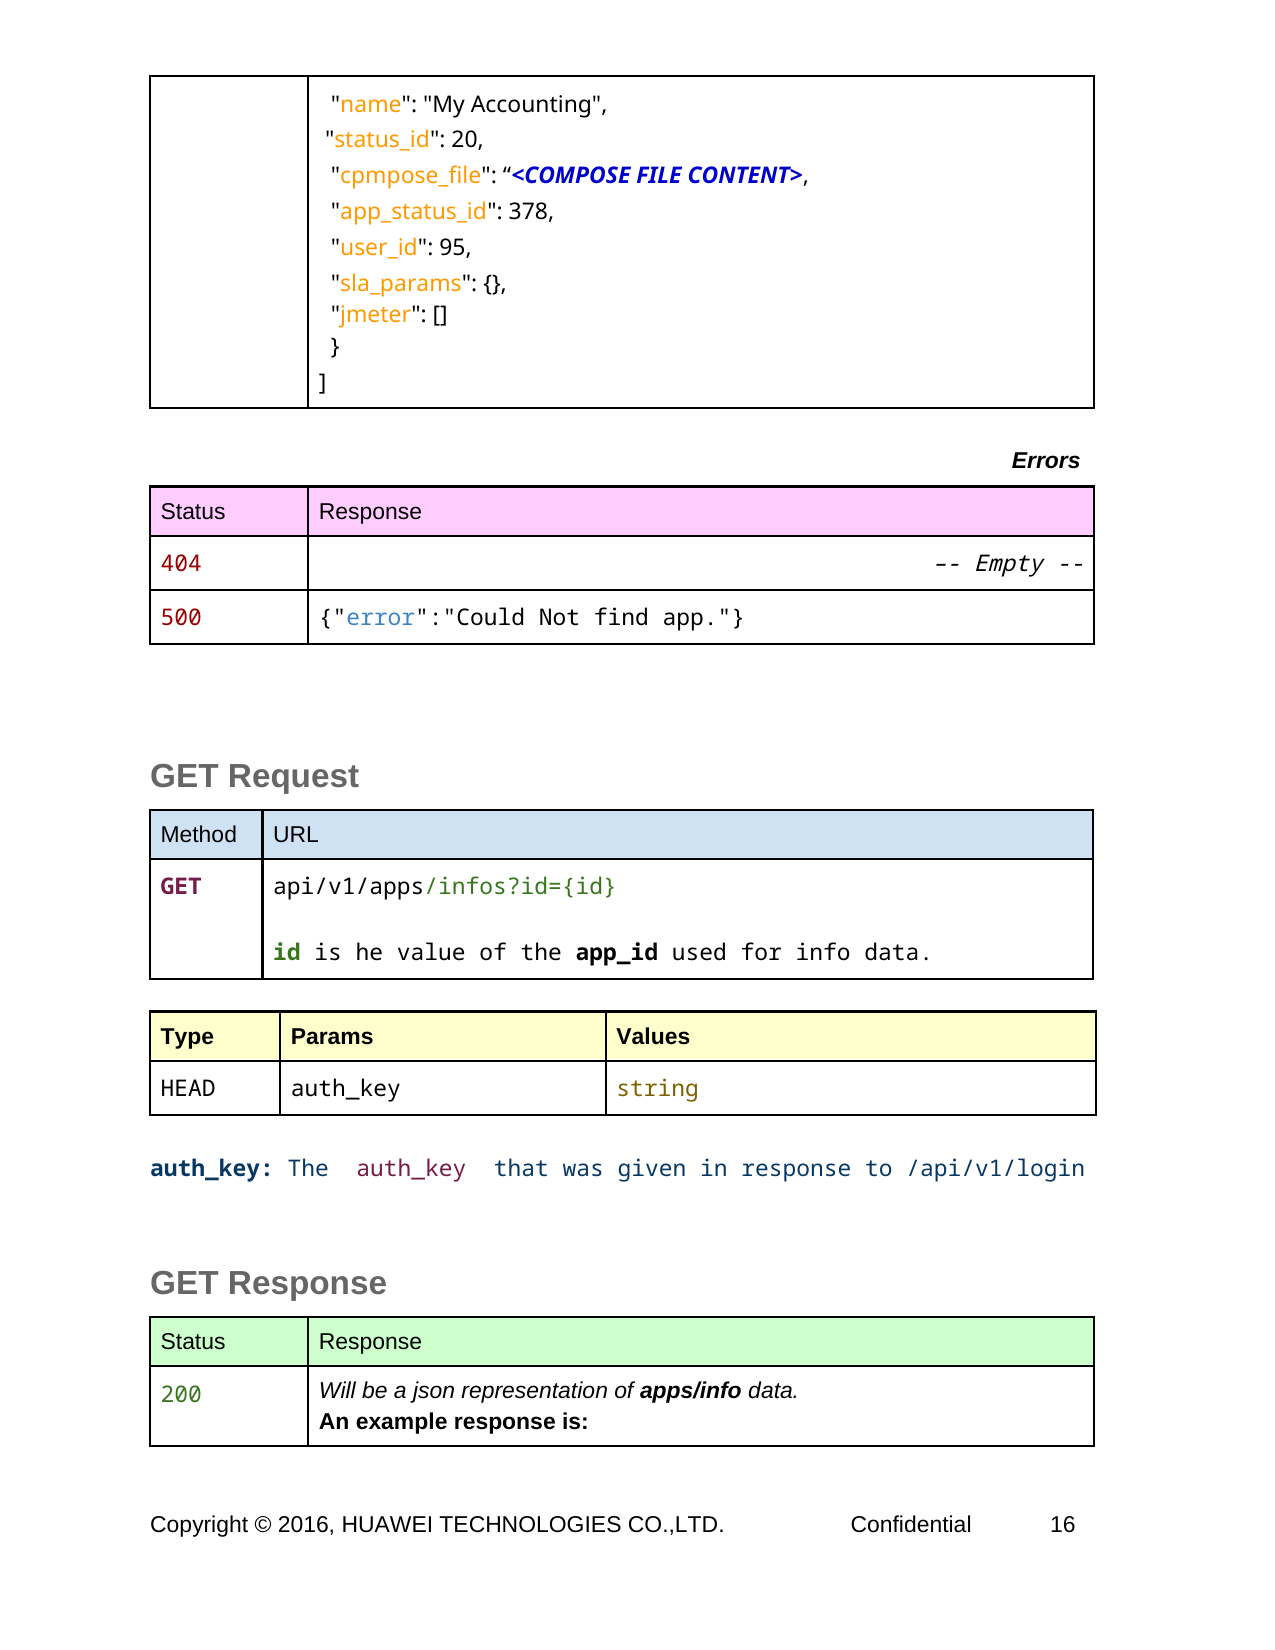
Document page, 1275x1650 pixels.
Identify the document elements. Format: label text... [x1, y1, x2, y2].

table_cell 404 [151, 537, 307, 589]
table_cell string [607, 1062, 1095, 1114]
table_cell auth_key [281, 1062, 605, 1114]
table_header Response [309, 488, 1093, 535]
table_cell GET [151, 860, 261, 978]
table_cell [151, 77, 307, 407]
subtitle GET Response [150, 1263, 1125, 1302]
subtitle GET Request [150, 756, 1125, 794]
table_cell {"error":"Could Not find app."} [309, 591, 1093, 643]
table_cell 200 [151, 1367, 307, 1444]
table_header Params [281, 1013, 605, 1059]
table_cell "name": "My Accounting", "status_id": 20, "cpmpose_file": “<COMPOSE FILE CONTENT>, "app_status_id": 378, "user_id": 95, "sla_params": {}, "jmeter": [] } ] [309, 77, 1093, 407]
table_header Method [151, 811, 261, 858]
table_cell –- Empty -- [309, 537, 1093, 589]
table_cell Will be a json representation of apps/info data. An example response is: [309, 1367, 1093, 1444]
table_header Status [151, 1318, 307, 1365]
table_header Values [607, 1013, 1095, 1059]
table_cell HEAD [151, 1062, 279, 1114]
table_cell 500 [151, 591, 307, 643]
table_cell api/v1/apps/infos?id={id} id is he value of the app_id used for info data. [264, 860, 1092, 978]
list Errors [150, 447, 1125, 473]
table_header Type [151, 1013, 279, 1059]
table_header URL [264, 811, 1092, 858]
list auth_key: The auth_key that was given in response to /api/v1/login [150, 1152, 1125, 1183]
table_header Response [309, 1318, 1093, 1365]
table_header Status [151, 488, 307, 535]
